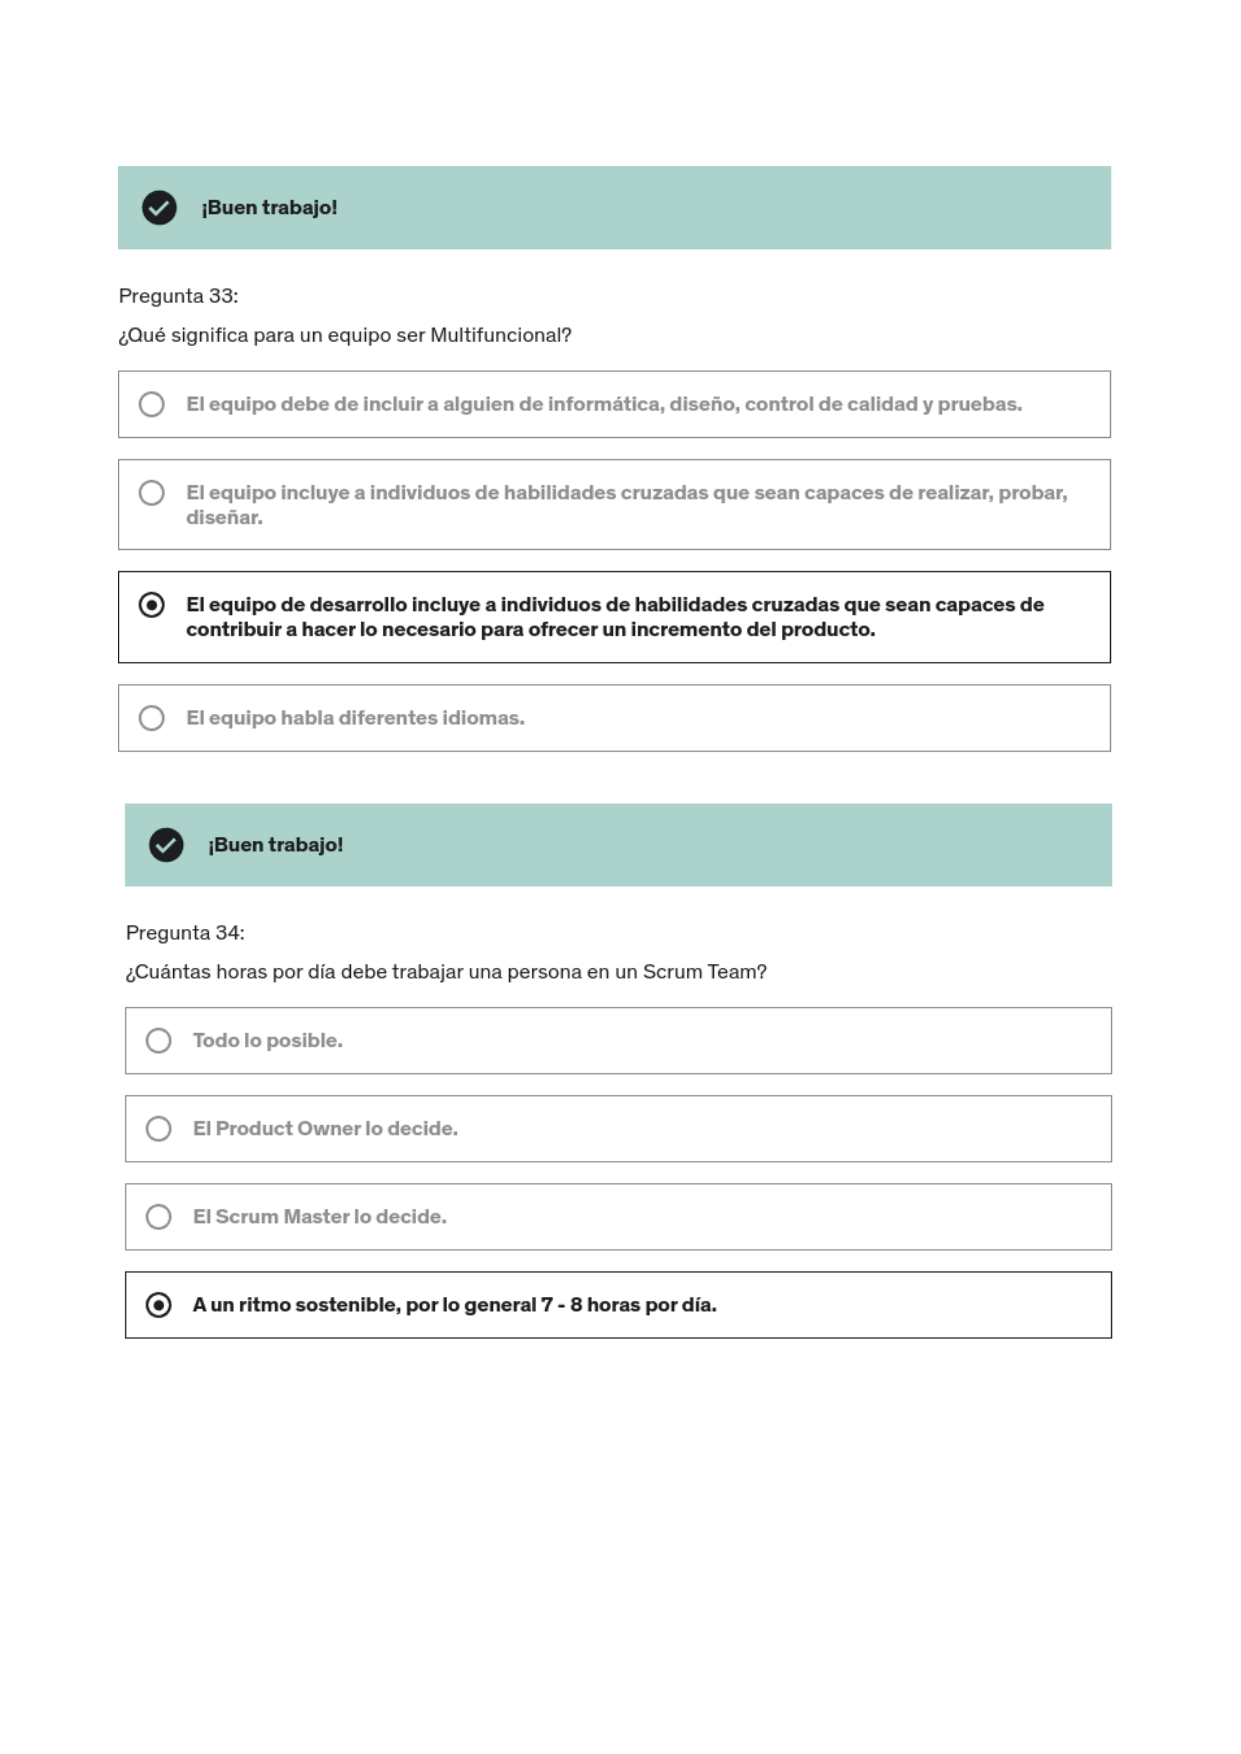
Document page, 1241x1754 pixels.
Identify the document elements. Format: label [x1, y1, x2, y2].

picture [120, 793, 1124, 1344]
picture [118, 162, 1123, 769]
